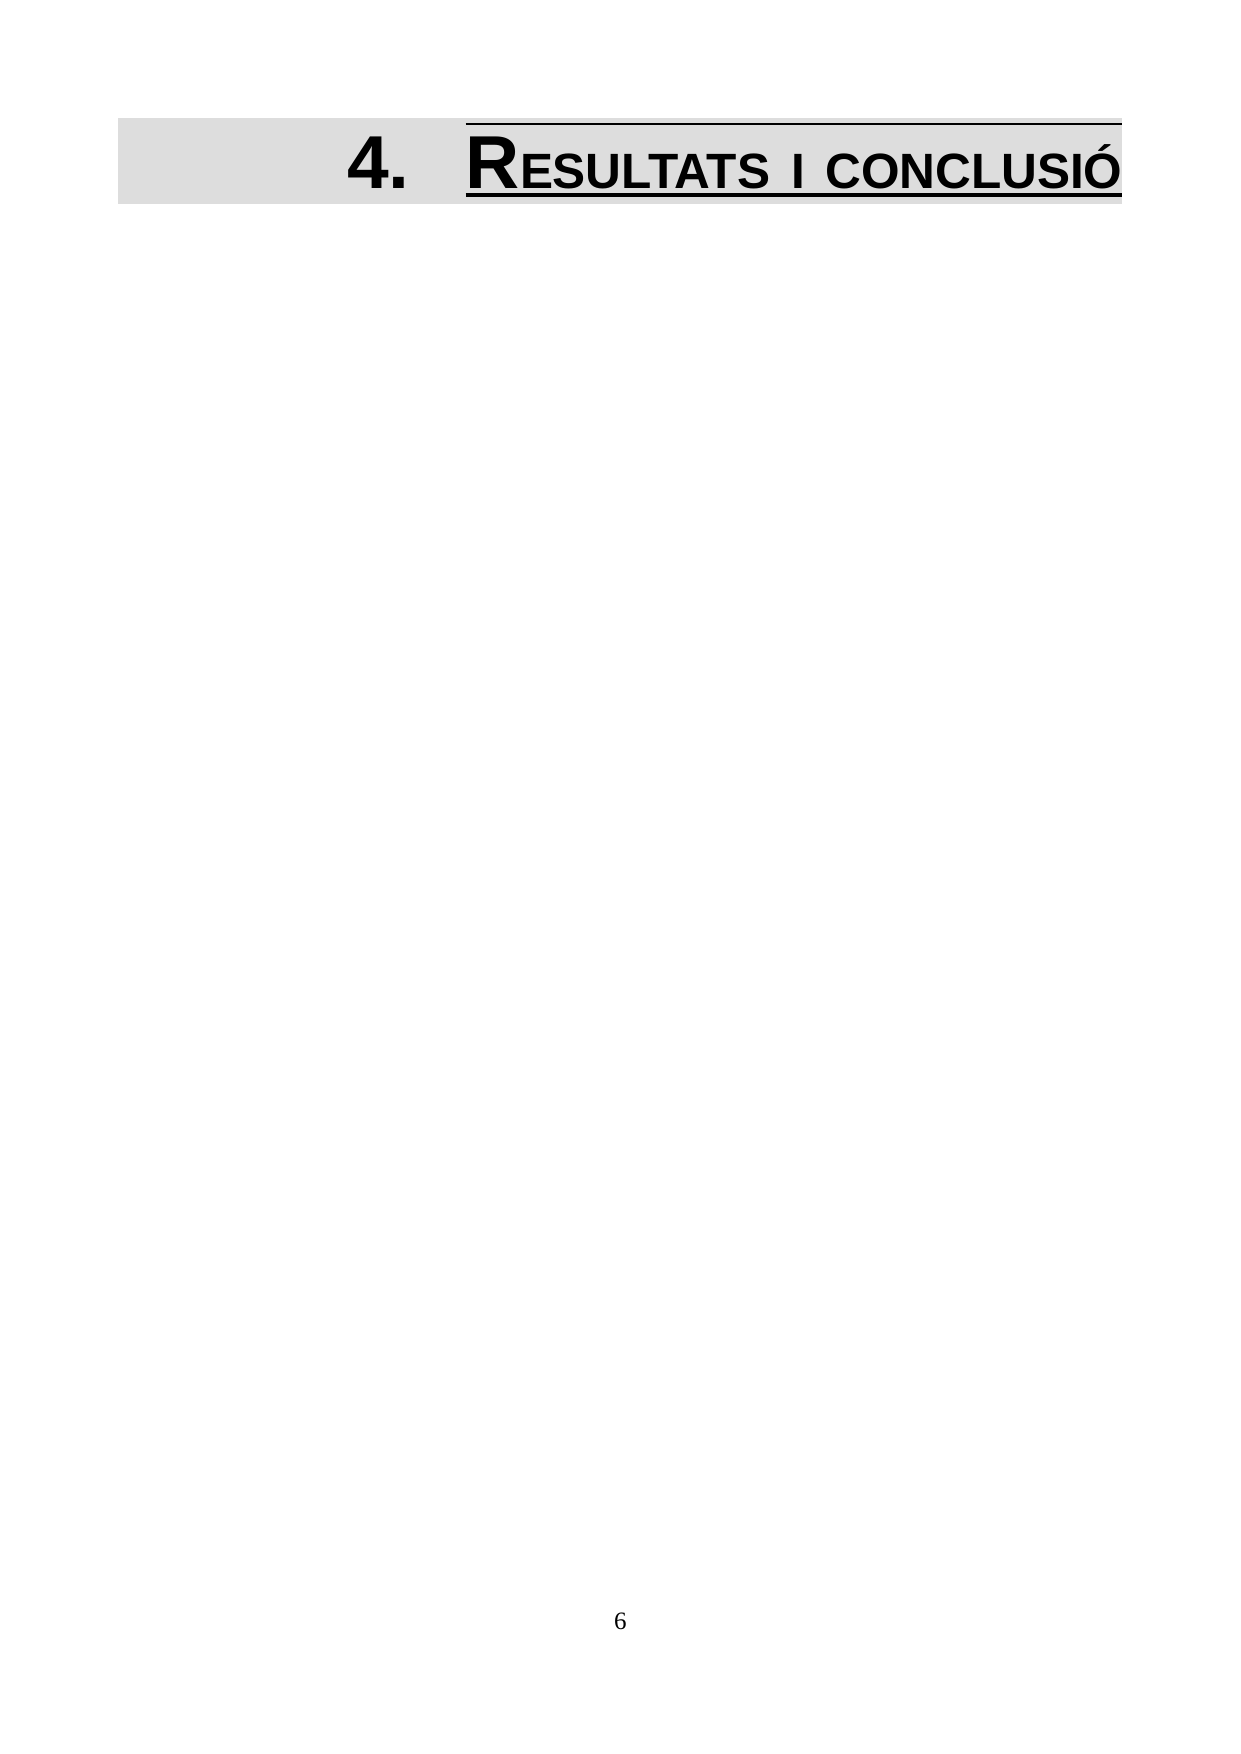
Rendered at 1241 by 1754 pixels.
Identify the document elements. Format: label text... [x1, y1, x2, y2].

subtitle Resultats i conclusió [118, 118, 1122, 204]
